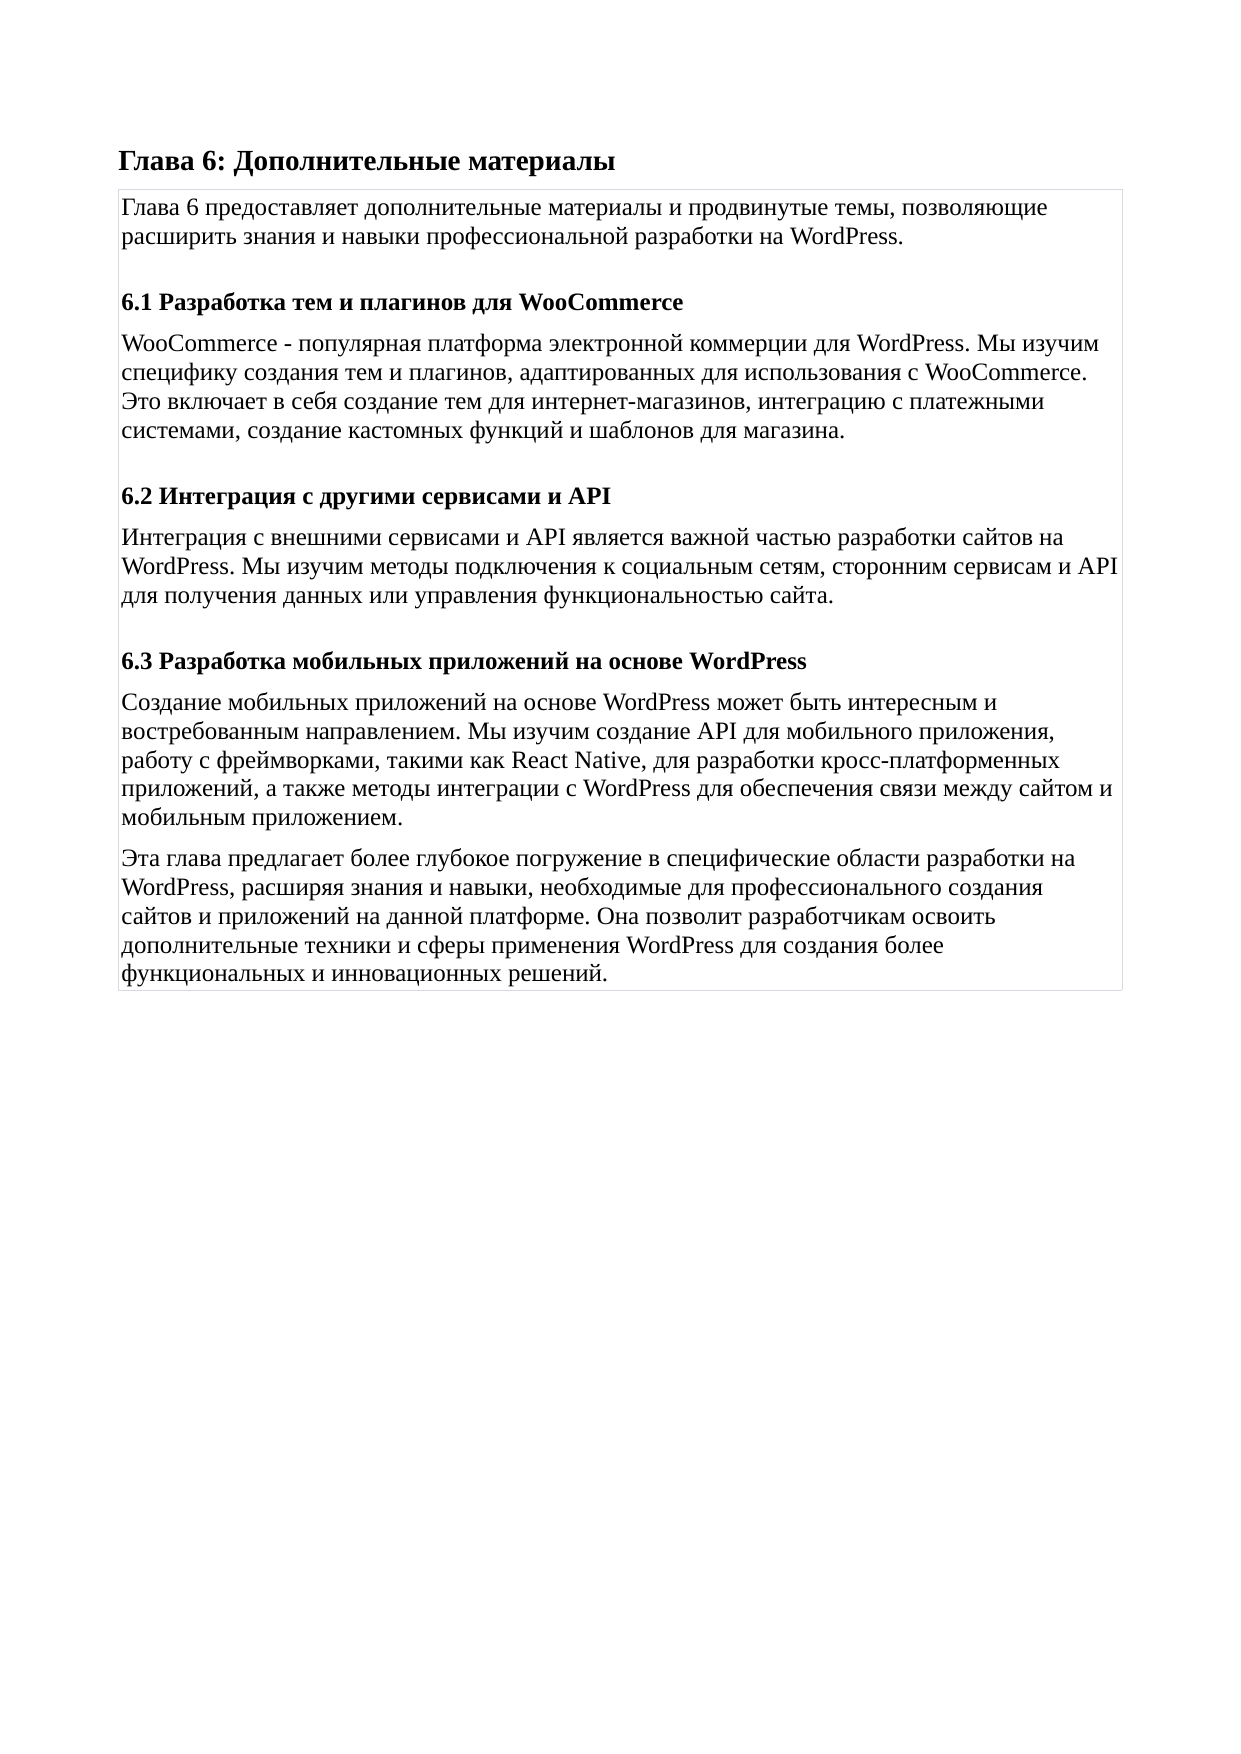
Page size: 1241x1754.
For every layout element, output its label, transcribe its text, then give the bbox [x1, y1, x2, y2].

text Интеграция с внешними сервисами и API является важной частью разработки сайтов на WordPress. Мы изучим методы подключения к социальным сетям, сторонним сервисам и API для получения данных или управления функциональностью сайта. [119, 519, 1122, 608]
text WooCommerce - популярная платформа электронной коммерции для WordPress. Мы изучим специфику создания тем и плагинов, адаптированных для использования с WooCommerce. Это включает в себя создание тем для интернет-магазинов, интеграцию с платежными системами, создание кастомных функций и шаблонов для магазина. [119, 325, 1122, 443]
subtitle 6.2 Интеграция с другими сервисами и API [119, 478, 1122, 510]
subtitle 6.1 Разработка тем и плагинов для WooCommerce [119, 284, 1122, 316]
subtitle Глава 6: Дополнительные материалы [118, 143, 1122, 177]
text Глава 6 предоставляет дополнительные материалы и продвинутые темы, позволяющие расширить знания и навыки профессиональной разработки на WordPress. [119, 190, 1122, 250]
text Создание мобильных приложений на основе WordPress может быть интересным и востребованным направлением. Мы изучим создание API для мобильного приложения, работу с фреймворками, такими как React Native, для разработки кросс-платформенных приложений, а также методы интеграции с WordPress для обеспечения связи между сайтом и мобильным приложением. [119, 684, 1122, 831]
text Эта глава предлагает более глубокое погружение в специфические области разработки на WordPress, расширяя знания и навыки, необходимые для профессионального создания сайтов и приложений на данной платформе. Она позволит разработчикам освоить дополнительные техники и сферы применения WordPress для создания более функциональных и инновационных решений. [119, 840, 1122, 990]
subtitle 6.3 Разработка мобильных приложений на основе WordPress [119, 643, 1122, 675]
